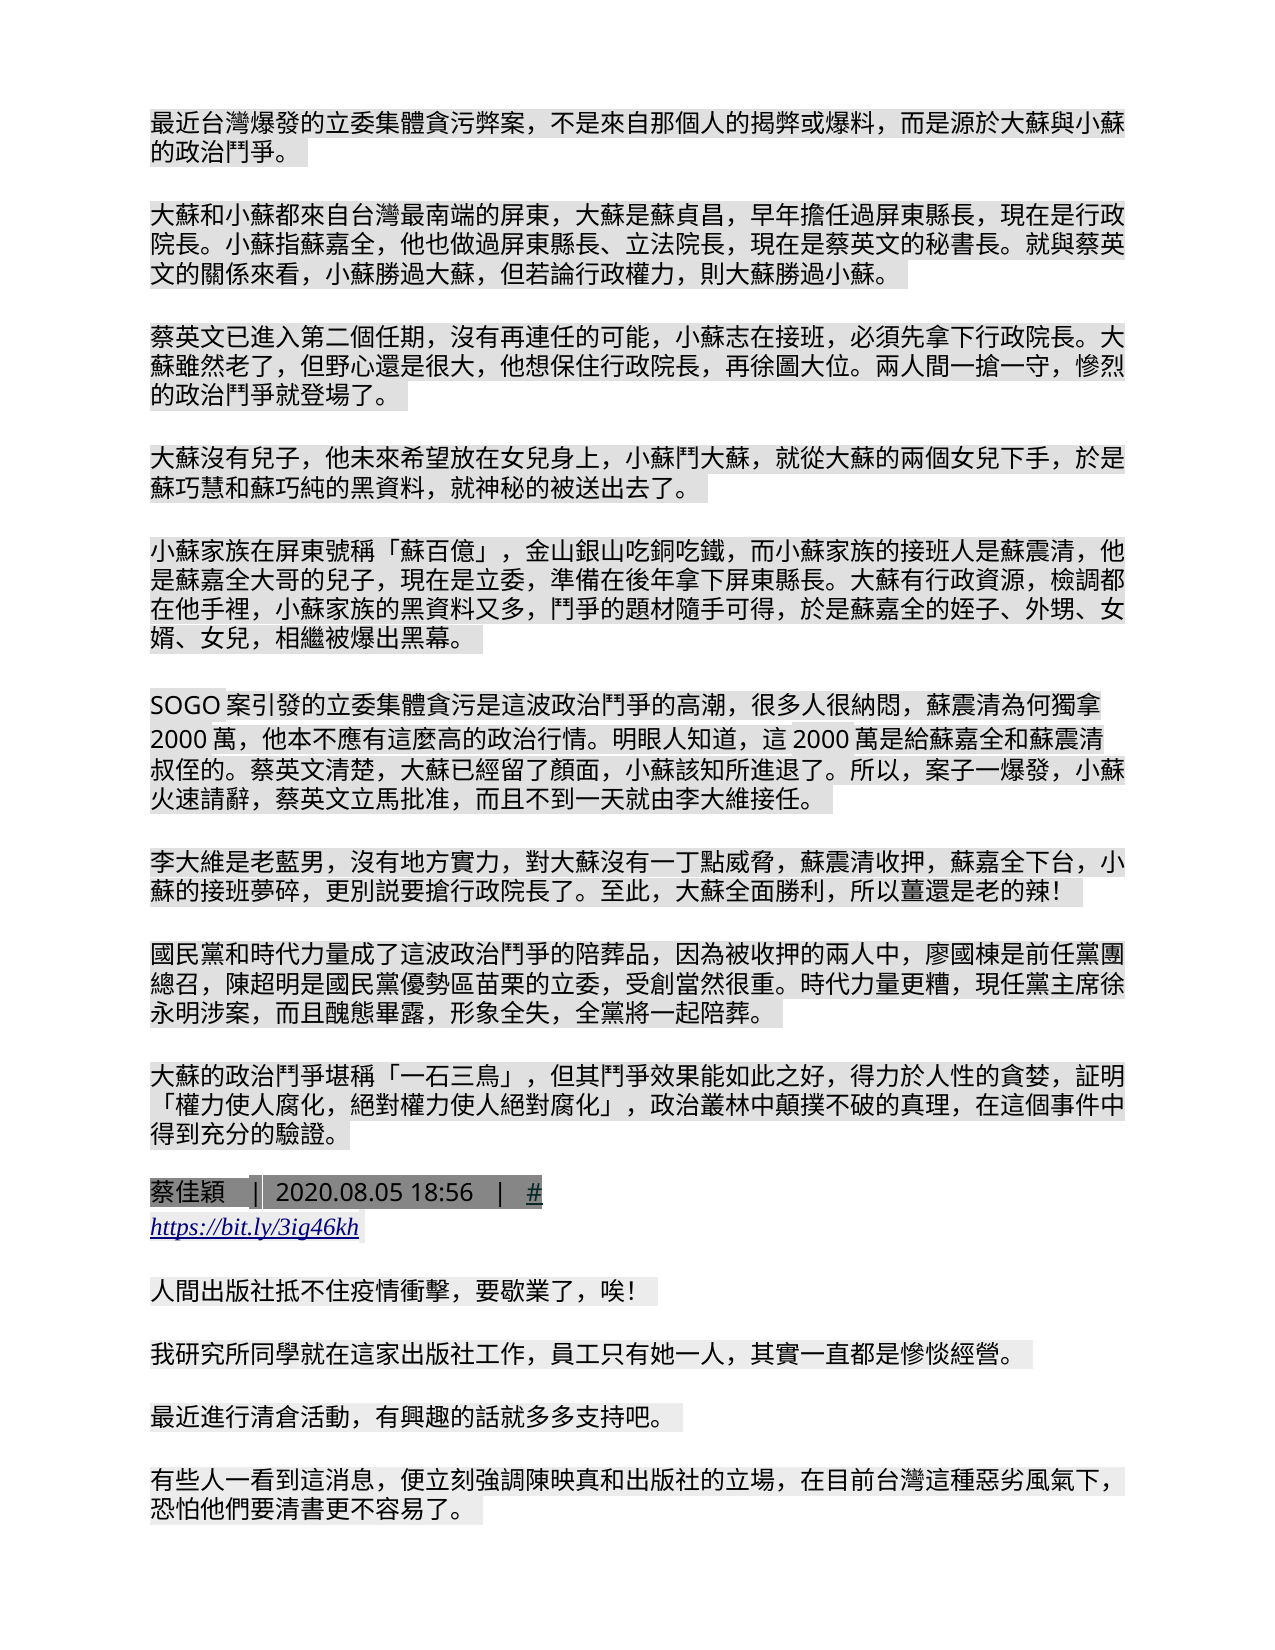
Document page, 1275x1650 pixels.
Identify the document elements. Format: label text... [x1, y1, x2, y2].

text https://bit.ly/3ig46kh 人間出版社抵不住疫情衝擊，要歇業了，唉！ 我研究所同學就在這家出版社工作，員工只有她一人，其實一直都是慘惔經營。 最近進行清倉活動，有興趣的話就多多支持吧。 有些人一看到這消息，便立刻強調陳映真和出版社的立場，在目前台灣這種惡劣風氣下，恐怕他們要清書更不容易了。 [150, 1209, 1125, 1559]
text 蔡佳穎 | 2020.08.05 18:56 | # [150, 1175, 1125, 1209]
text 卡韓政變 (256)：黨外四十 (part 2) 陳真 2020. 08. 05. 底下這兩篇都寫得不錯。包老師說得對：「政黨雖然輪替了，但黑金共犯結構卻沒有因此被消滅，只是換了一組寄生蟲來吸血。以前是國民黨，現在是民進黨，沒有差別。」 但是，大家可別以為台灣的司法很棒，把寄生蟲給抓出來了。事實上，司法仍是政治工具，可以外鬥，也可以內鬥。鬥人的，並不會比被鬥的乾淨。台灣的所謂民主，基本上就是一場醜陋不堪的騙局，由一群下三濫藍綠人渣既聯合又鬥爭地瘋狂搶食，表面上喊民主自由，喊什麼台獨，其實全是鬼扯蛋。 阿扁不是說他任內喊了幾十次「拼經濟」嗎？確實是拼經濟，不過卻是拼自己家族的經濟。阿扁如此，幾乎所有人都一樣，包括政客及其一票走狗文人，盡皆如此，少有例外；越是「愛台灣」者，愛新台幣愛得越凶，越是反中者，人民幣撈得越狠。 阿扁不是說什麼「有夢最美、希望相隨」嗎？事實上是「有錢最美，黃金珠寶相隨」。二十幾年前，甚至三十年前，當阿扁聲望如日中天，一度高達百分之八十幾的民意支持度時，我不斷寫文章說這是個政治大壞蛋，是個騙子，沒有人相信，大家以為我發神經，大家說阿扁是台灣之子，李登輝是台灣之父，父子兩人是台灣未來希望之所在。我說，這是一對黑金父子，你們不信，現在你們還不信嗎？ 阿扁時代的貪瀆程度，跟時下這個人渣黨毫無下限的全面腐蝕掏空台灣，根本連零頭都比不上。嚴格說來，早已沒有「民進黨」這個黨的存在；若要給它立傳，它誕生於1986年9月28日，卒日不詳，大約在1987-1989年左右夭折身亡，活不到三歲。 現在這個所謂「民進黨」，你說說看，檯面權勢人物哪個不是舊國民黨人或舊國民黨的政治家族由藍轉綠？甚至是國民黨特務跳槽過來。也就是說，國、民兩黨其實就是一個黨，民進黨曾經存在，但是，很快就被一群國民黨人渣政客給大舉入侵，全面篡位。 至於舊國民黨，歷經多次分裂，剩下兩批人，一批是前朝遺老、傳統政客，例如吳敦義、王金平等，行事作風與從政心態與民進黨無異，只是吃相比較委婉，餐桌禮儀比較好。另一批則是馬英九所領軍的技術官僚，一些書呆子，很清廉，勤政愛民，無可挑剔，但是溫溫吞吞缺乏戰鬥力。 剩下的就是零零星星的一些孤臣孽子，散布黨內外，例如洪秀柱、韓國瑜、邱毅與張亞中等等，連派系都談不上，純粹是一些正直良善的個人，為數極少。至於年輕新一代國民黨人，至今看不到一個像樣的，看起來都很「民進黨」，有些則屬人渣等級。 至於那個未滿三歲、在三十多年前便已夭折的民進黨，在數萬個高官厚祿職位的誘惑下，幾乎已全數匍匐在名利權位底下，至今還有多少依舊挺直腰桿的「活口」？ 惟一不變的是黨外。黨外並不曾消失，就跟四十年前一樣，我們始終都還是在做同樣的事，打擊同樣的敵人，而這個敵人的主子，就是美國。 半個多世紀來，美國在這島上不斷操弄同樣的政治戲碼，先是吹捧蔣家是「世界民主的燈塔」，藉以大舉消滅、肅清島內親中與左傾勢力；繼而吹捧黑金教父李登輝，捧為「世界民主的典範」，然後反過頭來攻擊當年吹捧上天的蔣家是血腥獨裁者；過去半個世紀推展反共運動，二十幾年來則是進一步擴展為仇中反華運動，洗腦台灣人仇視自己的對岸骨肉同胞，鼓吹兩岸相殘，以打擊其頭號敵人--中國。 歷經黨外四十年，這套醜陋的殖民戲碼從未改變。但我相信，黨外五十之前，勝負終究得做個了結。 ================= 包正豪》我們養的政治家族癌細胞 (節錄) 全文見：https://bit.ly/2EMr3gr 中國時報 2020/08/03 蘇嘉全請辭總統府祕書長的公開聲明，實在讓人搞不清楚到底為什麼他要辭職。因為根據他的聲明，所有的一切都是捕風捉影的誣衊。不管是他本人，或者身為枕邊人的妻子，都謹守份際，清廉自持，完全清白無暇。可以這樣說，如果我們全然信賴曾經擔任過立法院長和總統府祕書長的老牌政治人物蘇嘉全的話，根據公開內容，我完全看不出來，蘇嘉全有任何需要請辭的理由。 但是，存在即合理，蘇嘉全畢竟還是請辭了，所以到底為什麼為什麼請辭呢？ 出事的是蘇嘉全的姪子，但為什麼蘇震清收賄要牽連到叔叔蘇嘉全？要知道此時已經是21世紀，不是那個株連九族瓜蔓抄的時代，當叔叔的沒必要替侄子的行為負連帶責任，就連親生兒子也不用啊！但蘇嘉全還是請辭了，理由是：「造成蔡英文總統的困擾」。 到底困擾什麼？按照蘇嘉全自己說的：「毫無不法，清廉自持」，那對於蔡英文總統能有什麼困擾，應該沒有，但是實際上蔡英文卻毫不遲疑且明快地接受了這份辭呈，完全沒有慰留的話語或動作，所以看起來真的有困擾。 這個困擾來自於政治職位長期被個別家族把持，進而形成地方政治幫派化，然後延伸到中央政治層級。我們應該對這個不陌生，事實上，我們還記憶猶新。 自李登輝總統執政時期，所謂黑金政治便極為猖獗。地方派系與政治家族壟斷地方政治資源，然後向中央進軍，形成從中央到地方一條龍式的尋租共犯結構。地方派系與政治家族在中央的代表，譬如本案當中的蘇嘉全，負責將中央政經資源導向地方，而在地方的派系與家族成員則負責吞食這些資源，再反饋支持派系與家族的中央代表。 曾經我們對這樣的黑金政治非常反感，然後用選票將當時的政府下架，完成台灣政治史上的首次政黨輪替。但很遺憾，執政政黨雖然輪替了，但黑金共犯結構卻沒有因此被消滅，只是換了一組寄生蟲來吸血。以前是國民黨，現在是民進黨，沒有差別。我們也因此了解，政治人物的口號，是不能夠信賴的。嘴上天花亂墜，承諾如同白菜一般甩賣，但實際上沒有什麼不同。我們的政治人物是一群騙子的集合體。愈是標榜自己清廉的，愈讓人噁心，因為他們言行不符，以欺騙說謊為能事。(餘略) =================== 邱毅『談天論地話縱橫』 2020. 08. 04. 最近台灣爆發的立委集體貪污弊案，不是來自那個人的揭弊或爆料，而是源於大蘇與小蘇的政治鬥爭。 大蘇和小蘇都來自台灣最南端的屏東，大蘇是蘇貞昌，早年擔任過屏東縣長，現在是行政院長。小蘇指蘇嘉全，他也做過屏東縣長、立法院長，現在是蔡英文的秘書長。就與蔡英文的關係來看，小蘇勝過大蘇，但若論行政權力，則大蘇勝過小蘇。 蔡英文已進入第二個任期，沒有再連任的可能，小蘇志在接班，必須先拿下行政院長。大蘇雖然老了，但野心還是很大，他想保住行政院長，再徐圖大位。兩人間一搶一守，慘烈的政治鬥爭就登場了。 大蘇沒有兒子，他未來希望放在女兒身上，小蘇鬥大蘇，就從大蘇的兩個女兒下手，於是蘇巧慧和蘇巧純的黑資料，就神秘的被送出去了。 小蘇家族在屏東號稱「蘇百億」，金山銀山吃銅吃鐵，而小蘇家族的接班人是蘇震清，他是蘇嘉全大哥的兒子，現在是立委，準備在後年拿下屏東縣長。大蘇有行政資源，檢調都在他手裡，小蘇家族的黑資料又多，鬥爭的題材隨手可得，於是蘇嘉全的姪子、外甥、女婿、女兒，相繼被爆出黑幕。 SOGO案引發的立委集體貪污是這波政治鬥爭的高潮，很多人很納悶，蘇震清為何獨拿2000萬，他本不應有這麼高的政治行情。明眼人知道，這2000萬是給蘇嘉全和蘇震清叔侄的。蔡英文清楚，大蘇已經留了顏面，小蘇該知所進退了。所以，案子一爆發，小蘇火速請辭，蔡英文立馬批准，而且不到一天就由李大維接任。 李大維是老藍男，沒有地方實力，對大蘇沒有一丁點威脅，蘇震清收押，蘇嘉全下台，小蘇的接班夢碎，更別説要搶行政院長了。至此，大蘇全面勝利，所以薑還是老的辣！ 國民黨和時代力量成了這波政治鬥爭的陪葬品，因為被收押的兩人中，廖國棟是前任黨團總召，陳超明是國民黨優勢區苗栗的立委，受創當然很重。時代力量更糟，現任黨主席徐永明涉案，而且醜態畢露，形象全失，全黨將一起陪葬。 大蘇的政治鬥爭堪稱「一石三鳥」，但其鬥爭效果能如此之好，得力於人性的貪婪，証明「權力使人腐化，絕對權力使人絕對腐化」，政治叢林中顛撲不破的真理，在這個事件中得到充分的驗證。 [150, 75, 1125, 1150]
